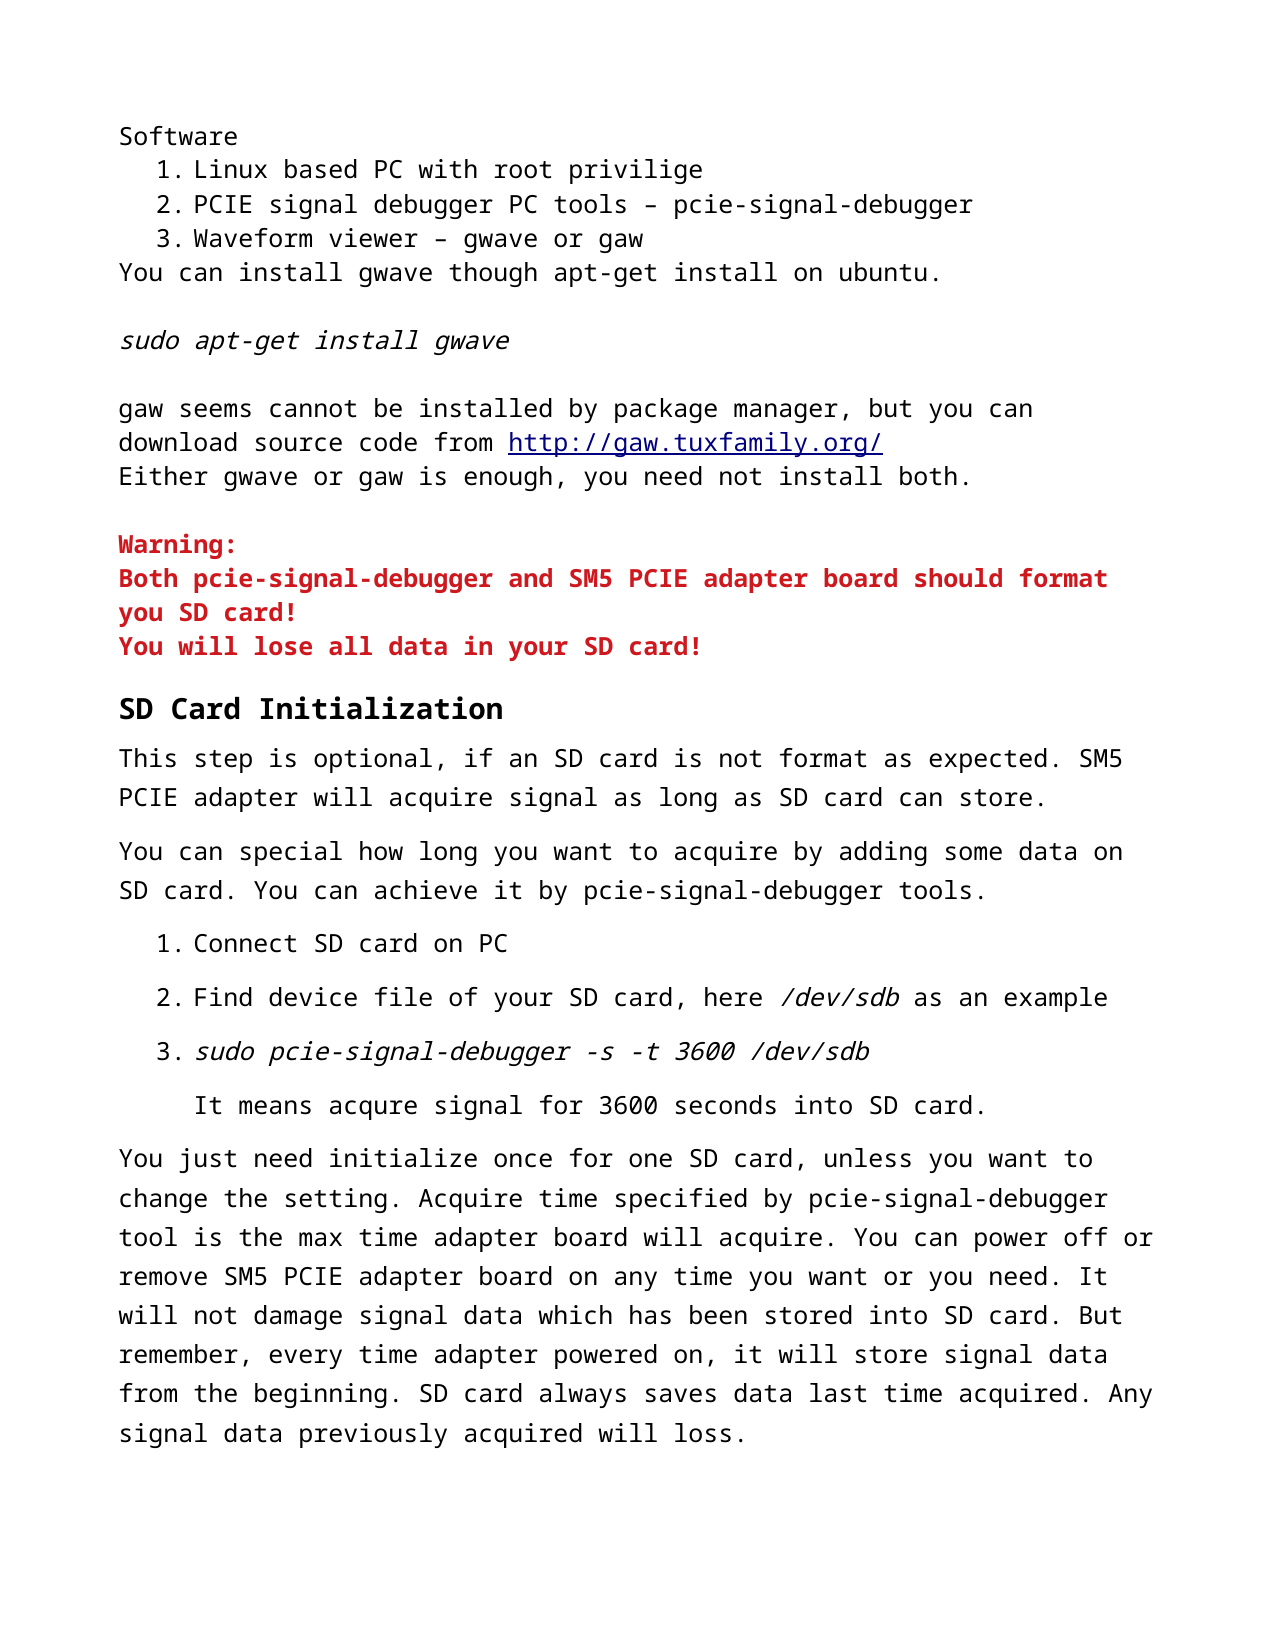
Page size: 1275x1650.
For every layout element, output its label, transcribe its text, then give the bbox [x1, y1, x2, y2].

text Warning: [118, 527, 1157, 561]
list sudo pcie-signal-debugger -s -t 3600 /dev/sdb [156, 1034, 1157, 1068]
text Software [118, 118, 1157, 152]
text Either gwave or gaw is enough, you need not install both. [118, 459, 1157, 493]
text You can install gwave though apt-get install on ubuntu. [118, 254, 1157, 288]
text You will lose all data in your SD card! [118, 629, 1157, 663]
list Connect SD card on PC [156, 926, 1157, 960]
list Linux based PC with root privilige [156, 152, 1157, 186]
text You just need initialize once for one SD card, unless you want to change the setting. Acquire time specified by pcie-signal-debugger tool is the max time adapter board will acquire. You can power off or remove SM5 PCIE adapter board on any time you want or you need. It will not damage signal data which has been stored into SD card. But remember, every time adapter powered on, it will store signal data from the beginning. SD card always saves data last time acquired. Any signal data previously acquired will loss. [118, 1141, 1157, 1449]
text You can special how long you want to acquire by adding some data on SD card. You can achieve it by pcie-signal-debugger tools. [118, 833, 1157, 906]
list Waveform viewer – gwave or gaw [156, 220, 1157, 254]
text Both pcie-signal-debugger and SM5 PCIE adapter board should format you SD card! [118, 561, 1157, 629]
list PCIE signal debugger PC tools – pcie-signal-debugger [156, 186, 1157, 220]
list It means acqure signal for 3600 seconds into SD card. [156, 1087, 1157, 1121]
text gaw seems cannot be installed by package manager, but you can download source code from http://gaw.tuxfamily.org/ [118, 391, 1157, 459]
text This step is optional, if an SD card is not format as expected. SM5 PCIE adapter will acquire signal as long as SD card can store. [118, 740, 1157, 813]
list Find device file of your SD card, here /dev/sdb as an example [156, 980, 1157, 1014]
subtitle SD Card Initialization [118, 688, 1157, 728]
text sudo apt-get install gwave [118, 322, 1157, 357]
